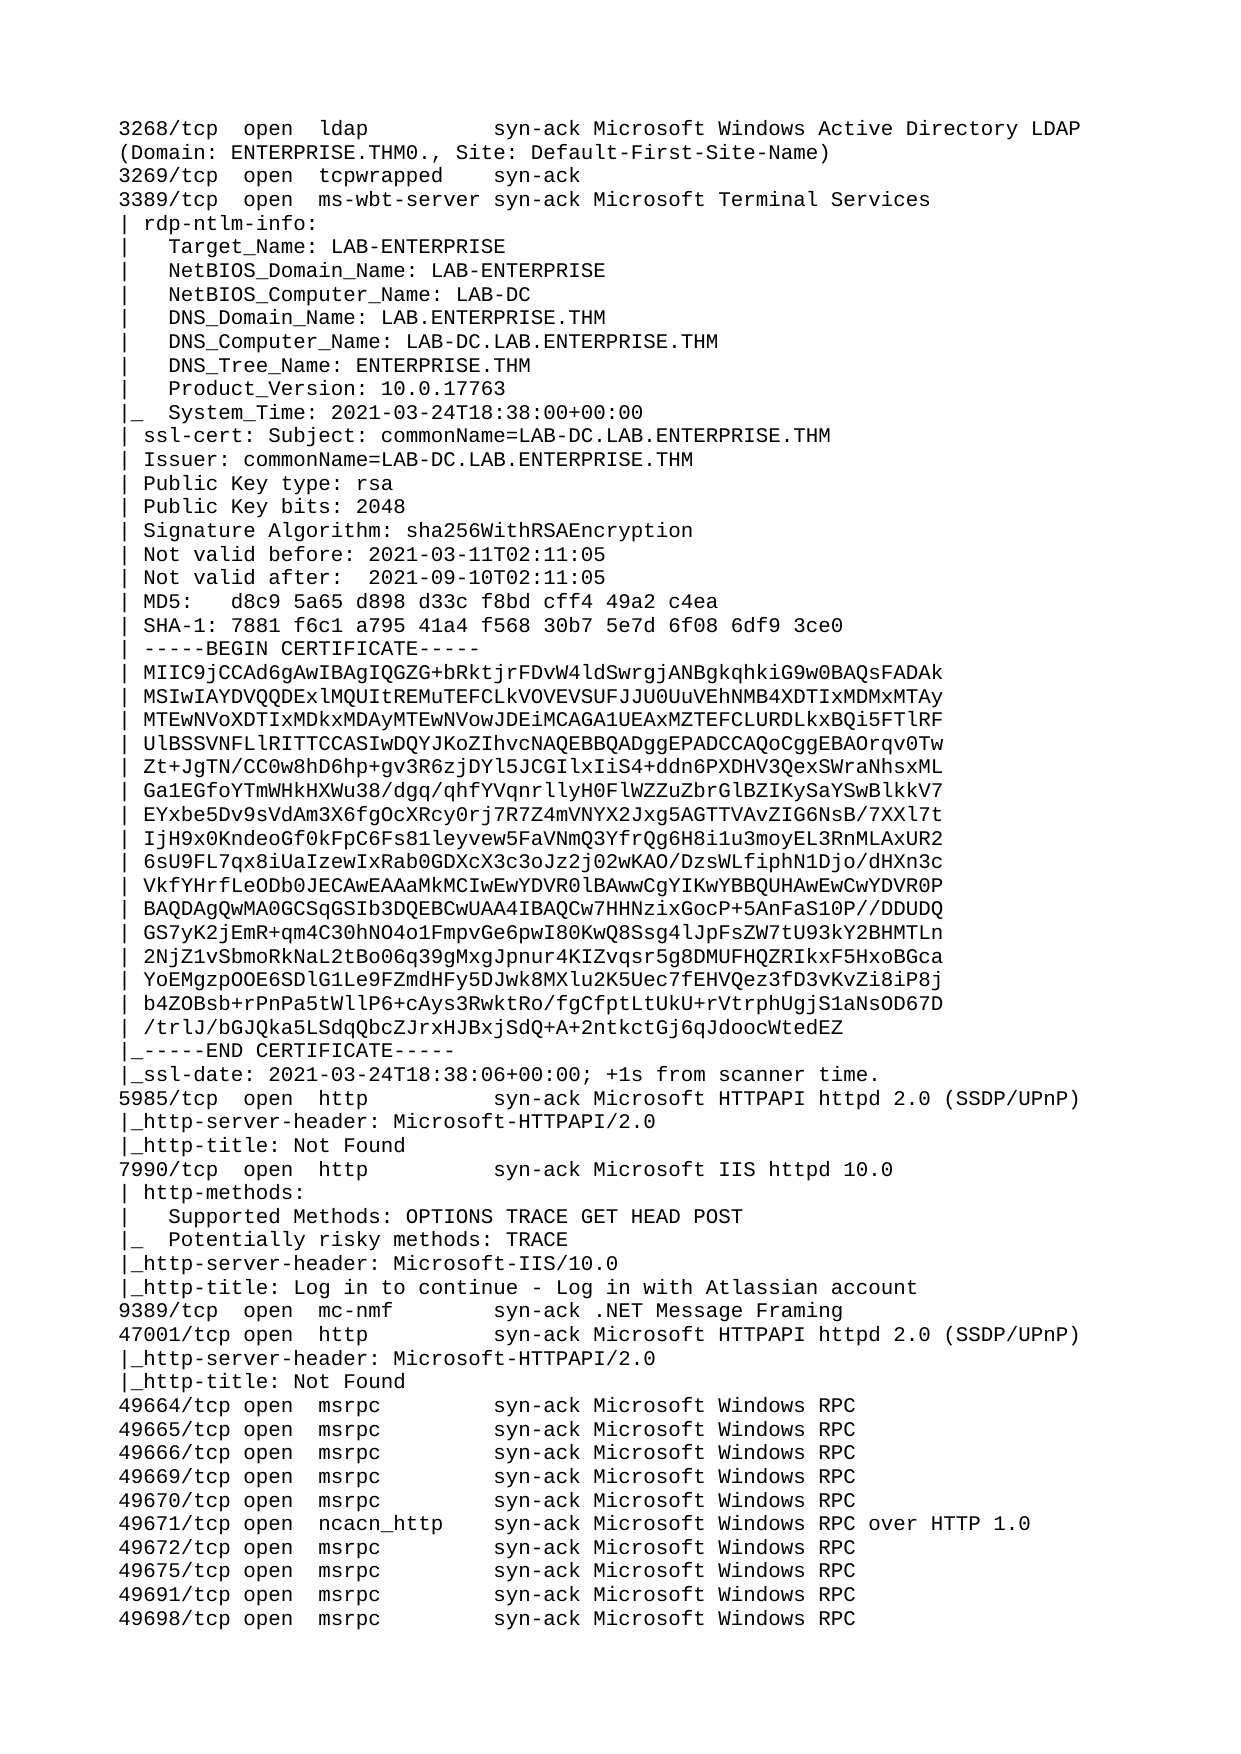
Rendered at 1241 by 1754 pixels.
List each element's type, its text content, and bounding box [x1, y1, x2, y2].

text 49664/tcp open msrpc syn-ack Microsoft Windows RPC [118, 1395, 1122, 1419]
text |_http-title: Not Found [118, 1371, 1122, 1395]
text | DNS_Tree_Name: ENTERPRISE.THM [118, 354, 1122, 378]
text | b4ZOBsb+rPnPa5tWllP6+cAys3RwktRo/fgCfptLtUkU+rVtrphUgjS1aNsOD67D [118, 993, 1122, 1017]
text | MIIC9jCCAd6gAwIBAgIQGZG+bRktjrFDvW4ldSwrgjANBgkqhkiG9w0BAQsFADAk [118, 662, 1122, 686]
text | /trlJ/bGJQka5LSdqQbcZJrxHJBxjSdQ+A+2ntkctGj6qJdoocWtedEZ [118, 1017, 1122, 1040]
text | 6sU9FL7qx8iUaIzewIxRab0GDXcX3c3oJz2j02wKAO/DzsWLfiphN1Djo/dHXn3c [118, 851, 1122, 875]
text | DNS_Computer_Name: LAB-DC.LAB.ENTERPRISE.THM [118, 331, 1122, 354]
text | Supported Methods: OPTIONS TRACE GET HEAD POST [118, 1206, 1122, 1229]
text | Public Key bits: 2048 [118, 496, 1122, 520]
text | NetBIOS_Domain_Name: LAB-ENTERPRISE [118, 260, 1122, 284]
text |_-----END CERTIFICATE----- [118, 1040, 1122, 1064]
text | IjH9x0KndeoGf0kFpC6Fs81leyvew5FaVNmQ3YfrQg6H8i1u3moyEL3RnMLAxUR2 [118, 827, 1122, 851]
text 49666/tcp open msrpc syn-ack Microsoft Windows RPC [118, 1442, 1122, 1466]
text 3269/tcp open tcpwrapped syn-ack [118, 165, 1122, 189]
text | 2NjZ1vSbmoRkNaL2tBo06q39gMxgJpnur4KIZvqsr5g8DMUFHQZRIkxF5HxoBGca [118, 946, 1122, 969]
text | BAQDAgQwMA0GCSqGSIb3DQEBCwUAA4IBAQCw7HHNzixGocP+5AnFaS10P//DDUDQ [118, 898, 1122, 922]
text | NetBIOS_Computer_Name: LAB-DC [118, 284, 1122, 307]
text 49665/tcp open msrpc syn-ack Microsoft Windows RPC [118, 1419, 1122, 1442]
text 49672/tcp open msrpc syn-ack Microsoft Windows RPC [118, 1537, 1122, 1561]
text |_ssl-date: 2021-03-24T18:38:06+00:00; +1s from scanner time. [118, 1064, 1122, 1088]
text 9389/tcp open mc-nmf syn-ack .NET Message Framing [118, 1300, 1122, 1324]
text | MD5: d8c9 5a65 d898 d33c f8bd cff4 49a2 c4ea [118, 591, 1122, 615]
text | Not valid after: 2021-09-10T02:11:05 [118, 567, 1122, 591]
text |_http-server-header: Microsoft-HTTPAPI/2.0 [118, 1111, 1122, 1135]
text 3268/tcp open ldap syn-ack Microsoft Windows Active Directory LDAP (Domain: ENTERPRISE.THM0., Site: Default-First-Site-Name) [118, 118, 1122, 165]
text | EYxbe5Dv9sVdAm3X6fgOcXRcy0rj7R7Z4mVNYX2Jxg5AGTTVAvZIG6NsB/7XXl7t [118, 804, 1122, 827]
text |_http-title: Log in to continue - Log in with Atlassian account [118, 1277, 1122, 1300]
text | Zt+JgTN/CC0w8hD6hp+gv3R6zjDYl5JCGIlxIiS4+ddn6PXDHV3QexSWraNhsxML [118, 757, 1122, 780]
text 3389/tcp open ms-wbt-server syn-ack Microsoft Terminal Services [118, 189, 1122, 213]
text |_http-title: Not Found [118, 1135, 1122, 1158]
text | MSIwIAYDVQQDExlMQUItREMuTEFCLkVOVEVSUFJJU0UuVEhNMB4XDTIxMDMxMTAy [118, 686, 1122, 709]
text | Target_Name: LAB-ENTERPRISE [118, 236, 1122, 260]
text 49669/tcp open msrpc syn-ack Microsoft Windows RPC [118, 1466, 1122, 1489]
text | rdp-ntlm-info: [118, 213, 1122, 236]
text | -----BEGIN CERTIFICATE----- [118, 638, 1122, 662]
text | Not valid before: 2021-03-11T02:11:05 [118, 544, 1122, 567]
text 49671/tcp open ncacn_http syn-ack Microsoft Windows RPC over HTTP 1.0 [118, 1513, 1122, 1537]
text | MTEwNVoXDTIxMDkxMDAyMTEwNVowJDEiMCAGA1UEAxMZTEFCLURDLkxBQi5FTlRF [118, 709, 1122, 733]
text 5985/tcp open http syn-ack Microsoft HTTPAPI httpd 2.0 (SSDP/UPnP) [118, 1088, 1122, 1111]
text 49675/tcp open msrpc syn-ack Microsoft Windows RPC [118, 1561, 1122, 1584]
text | http-methods: [118, 1182, 1122, 1206]
text | ssl-cert: Subject: commonName=LAB-DC.LAB.ENTERPRISE.THM [118, 426, 1122, 449]
text | Ga1EGfoYTmWHkHXWu38/dgq/qhfYVqnrllyH0FlWZZuZbrGlBZIKySaYSwBlkkV7 [118, 780, 1122, 804]
text | UlBSSVNFLlRITTCCASIwDQYJKoZIhvcNAQEBBQADggEPADCCAQoCggEBAOrqv0Tw [118, 733, 1122, 757]
text | VkfYHrfLeODb0JECAwEAAaMkMCIwEwYDVR0lBAwwCgYIKwYBBQUHAwEwCwYDVR0P [118, 875, 1122, 898]
text |_http-server-header: Microsoft-HTTPAPI/2.0 [118, 1348, 1122, 1371]
text |_ System_Time: 2021-03-24T18:38:00+00:00 [118, 402, 1122, 426]
text | DNS_Domain_Name: LAB.ENTERPRISE.THM [118, 307, 1122, 331]
text 49691/tcp open msrpc syn-ack Microsoft Windows RPC [118, 1584, 1122, 1608]
text | YoEMgzpOOE6SDlG1Le9FZmdHFy5DJwk8MXlu2K5Uec7fEHVQez3fD3vKvZi8iP8j [118, 969, 1122, 993]
text | Product_Version: 10.0.17763 [118, 378, 1122, 402]
text |_http-server-header: Microsoft-IIS/10.0 [118, 1253, 1122, 1277]
text | Signature Algorithm: sha256WithRSAEncryption [118, 520, 1122, 544]
text |_ Potentially risky methods: TRACE [118, 1229, 1122, 1253]
text 47001/tcp open http syn-ack Microsoft HTTPAPI httpd 2.0 (SSDP/UPnP) [118, 1324, 1122, 1348]
text | SHA-1: 7881 f6c1 a795 41a4 f568 30b7 5e7d 6f08 6df9 3ce0 [118, 615, 1122, 638]
text 49670/tcp open msrpc syn-ack Microsoft Windows RPC [118, 1489, 1122, 1513]
text 49698/tcp open msrpc syn-ack Microsoft Windows RPC [118, 1608, 1122, 1631]
text | Public Key type: rsa [118, 473, 1122, 496]
text | GS7yK2jEmR+qm4C30hNO4o1FmpvGe6pwI80KwQ8Ssg4lJpFsZW7tU93kY2BHMTLn [118, 922, 1122, 946]
text | Issuer: commonName=LAB-DC.LAB.ENTERPRISE.THM [118, 449, 1122, 473]
text 7990/tcp open http syn-ack Microsoft IIS httpd 10.0 [118, 1158, 1122, 1182]
